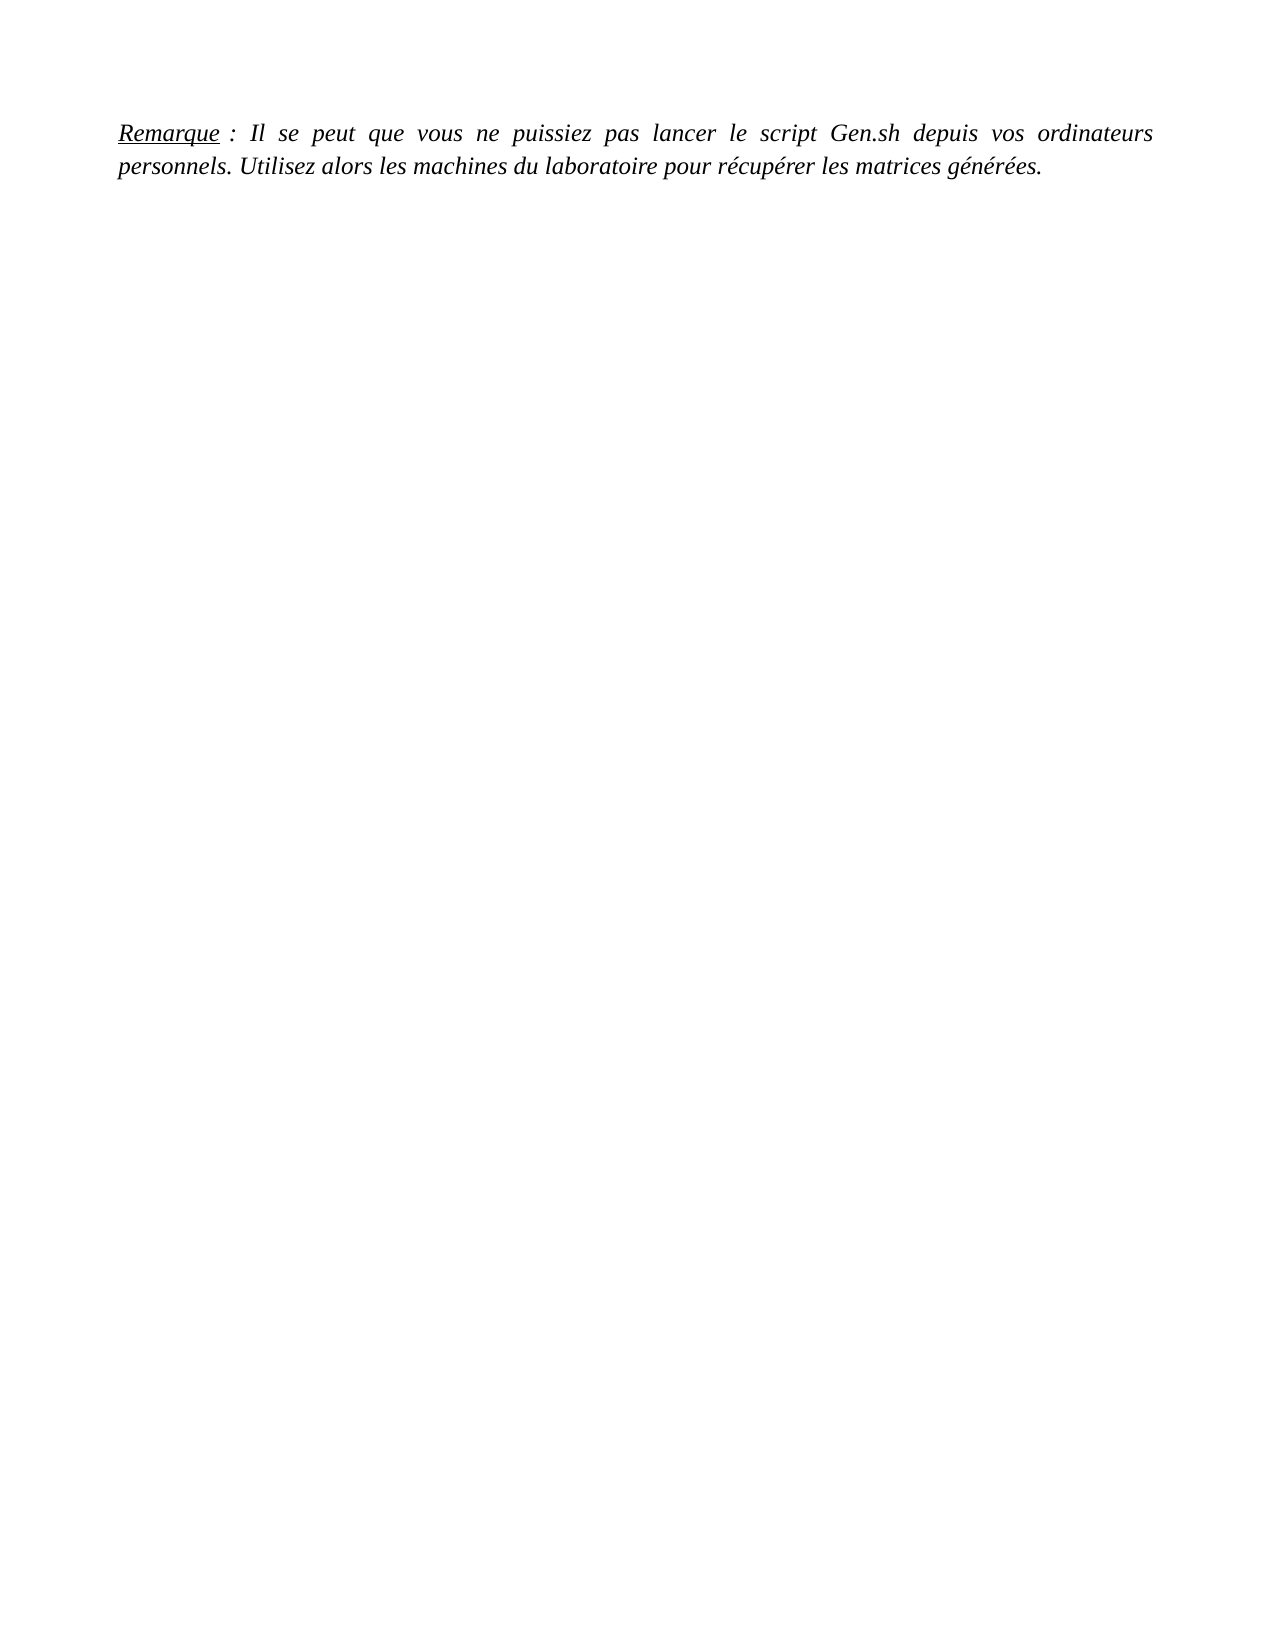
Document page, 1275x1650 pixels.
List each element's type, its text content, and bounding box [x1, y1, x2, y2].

text Remarque : Il se peut que vous ne puissiez pas lancer le script Gen.sh depuis vos ordinateurs personnels. Utilisez alors les machines du laboratoire pour récupérer les matrices générées. [118, 118, 1157, 180]
